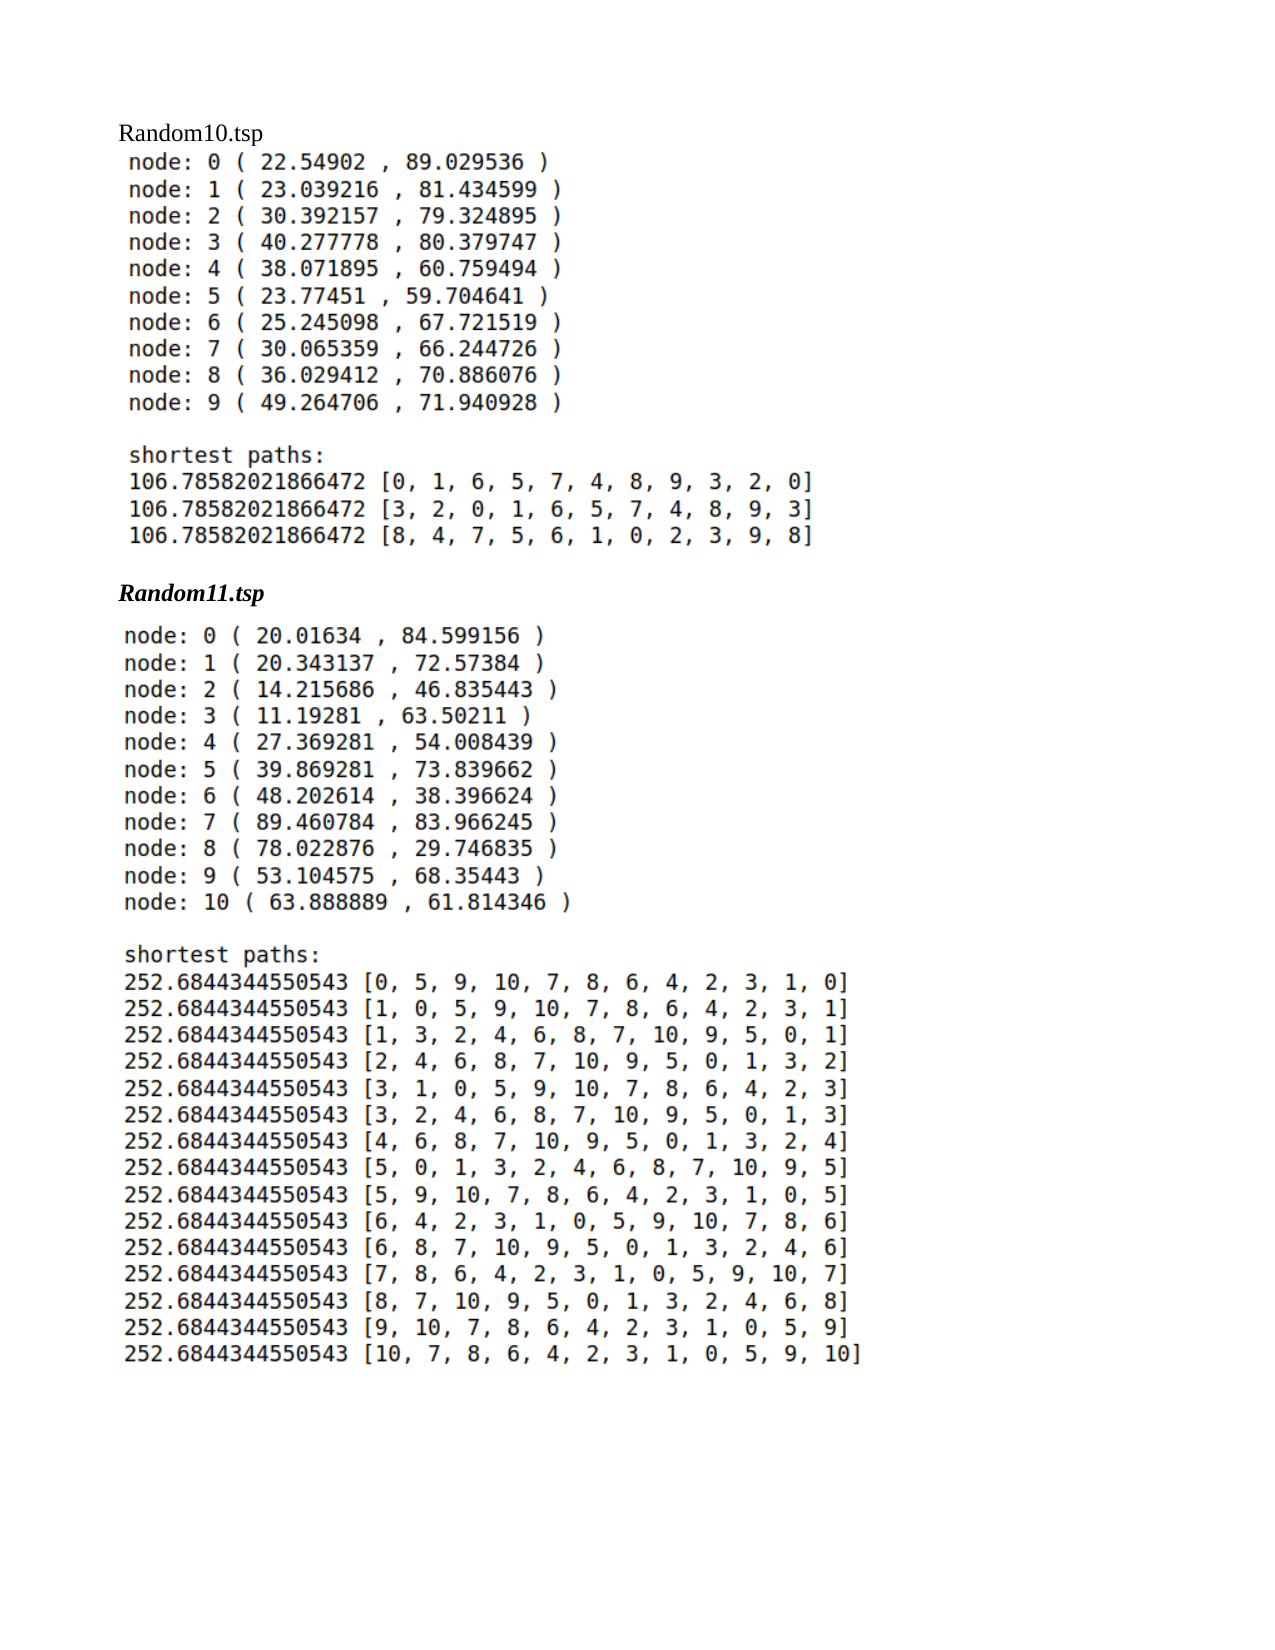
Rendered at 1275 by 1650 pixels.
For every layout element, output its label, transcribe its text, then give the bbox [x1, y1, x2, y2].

text Random10.tsp [118, 118, 1157, 147]
picture [115, 146, 821, 562]
text Random11.tsp [118, 578, 1157, 607]
picture [118, 616, 871, 1374]
